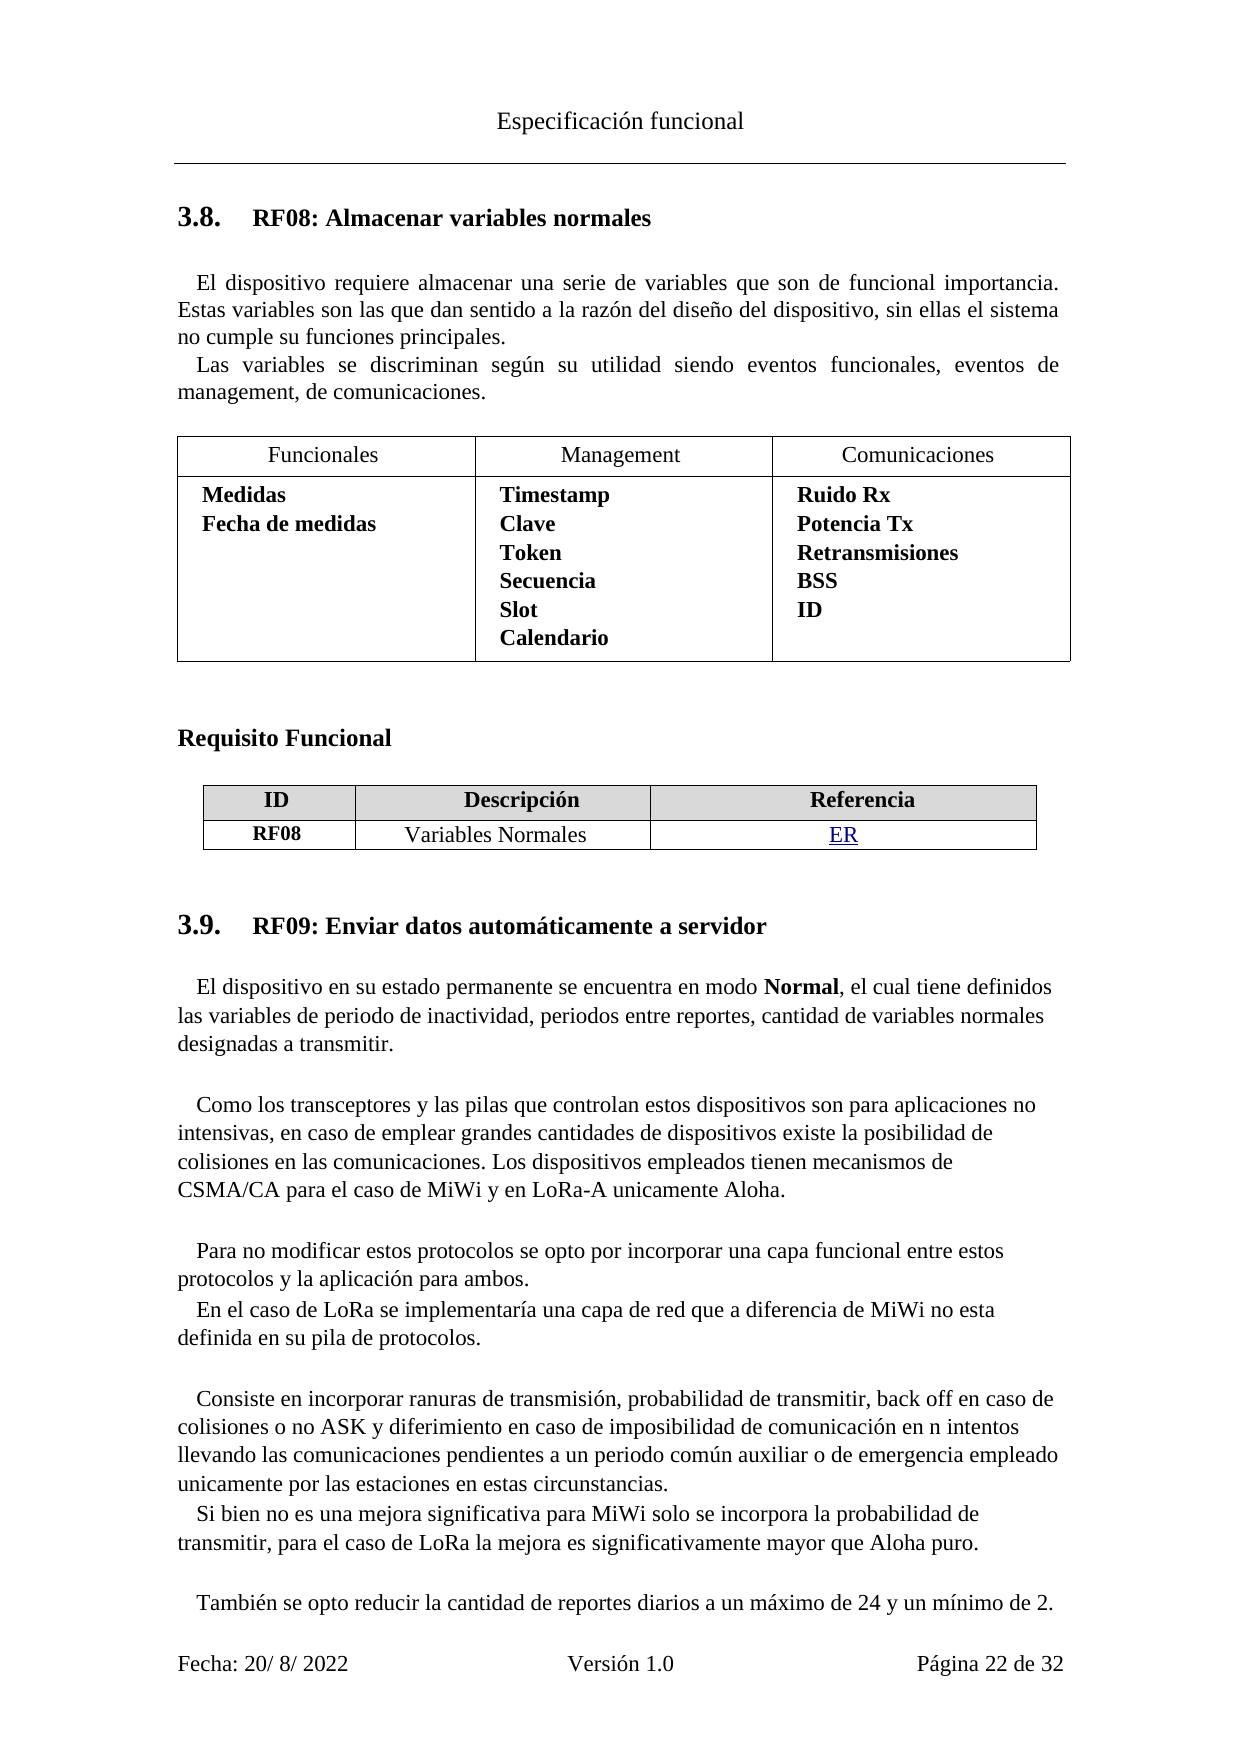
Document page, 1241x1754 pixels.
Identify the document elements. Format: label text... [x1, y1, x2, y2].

text Las variables se discriminan según su utilidad siendo eventos funcionales, eventos de management, de comunicaciones. [177, 351, 1061, 405]
text El dispositivo requiere almacenar una serie de variables que son de funcional importancia. Estas variables son las que dan sentido a la razón del diseño del dispositivo, sin ellas el sistema no cumple su funciones principales. [177, 269, 1061, 349]
table_cell ER [651, 821, 1036, 849]
subtitle Para no modificar estos protocolos se opto por incorporar una capa funcional entre estos protocolos y la aplicación para ambos. [177, 1237, 1061, 1292]
subtitle RF08: Almacenar variables normales [177, 199, 1061, 233]
table_cell Medidas Fecha de medidas [178, 477, 475, 661]
subtitle Consiste en incorporar ranuras de transmisión, probabilidad de transmitir, back off en caso de colisiones o no ASK y diferimiento en caso de imposibilidad de comunicación en n intentos llevando las comunicaciones pendientes a un periodo común auxiliar o de emergencia empleado unicamente por las estaciones en estas circunstancias. [177, 1385, 1061, 1496]
table_header ID [204, 786, 355, 820]
table_header Referencia [651, 786, 1036, 820]
subtitle En el caso de LoRa se implementaría una capa de red que a diferencia de MiWi no esta definida en su pila de protocolos. [177, 1296, 1061, 1350]
table_cell Ruido Rx Potencia Tx Retransmisiones BSS ID [773, 477, 1070, 661]
table_cell Timestamp Clave Token Secuencia Slot Calendario [476, 477, 772, 661]
subtitle RF09: Enviar datos automáticamente a servidor [177, 907, 1061, 940]
text Requisito Funcional [177, 723, 1070, 752]
subtitle El dispositivo en su estado permanente se encuentra en modo Normal, el cual tiene definidos las variables de periodo de inactividad, periodos entre reportes, cantidad de variables normales designadas a transmitir. [177, 973, 1061, 1057]
subtitle Como los transceptores y las pilas que controlan estos dispositivos son para aplicaciones no intensivas, en caso de emplear grandes cantidades de dispositivos existe la posibilidad de colisiones en las comunicaciones. Los dispositivos empleados tienen mecanismos de CSMA/CA para el caso de MiWi y en LoRa-A unicamente Aloha. [177, 1091, 1061, 1203]
subtitle También se opto reducir la cantidad de reportes diarios a un máximo de 24 y un mínimo de 2. [177, 1589, 1061, 1616]
table_cell RF08 [204, 821, 355, 849]
table_header Funcionales [178, 437, 475, 476]
table_header Management [476, 437, 772, 476]
table_header Comunicaciones [773, 437, 1070, 476]
subtitle Si bien no es una mejora significativa para MiWi solo se incorpora la probabilidad de transmitir, para el caso de LoRa la mejora es significativamente mayor que Aloha puro. [177, 1500, 1061, 1555]
table_header Descripción [356, 786, 650, 820]
table_cell Variables Normales [356, 821, 650, 849]
